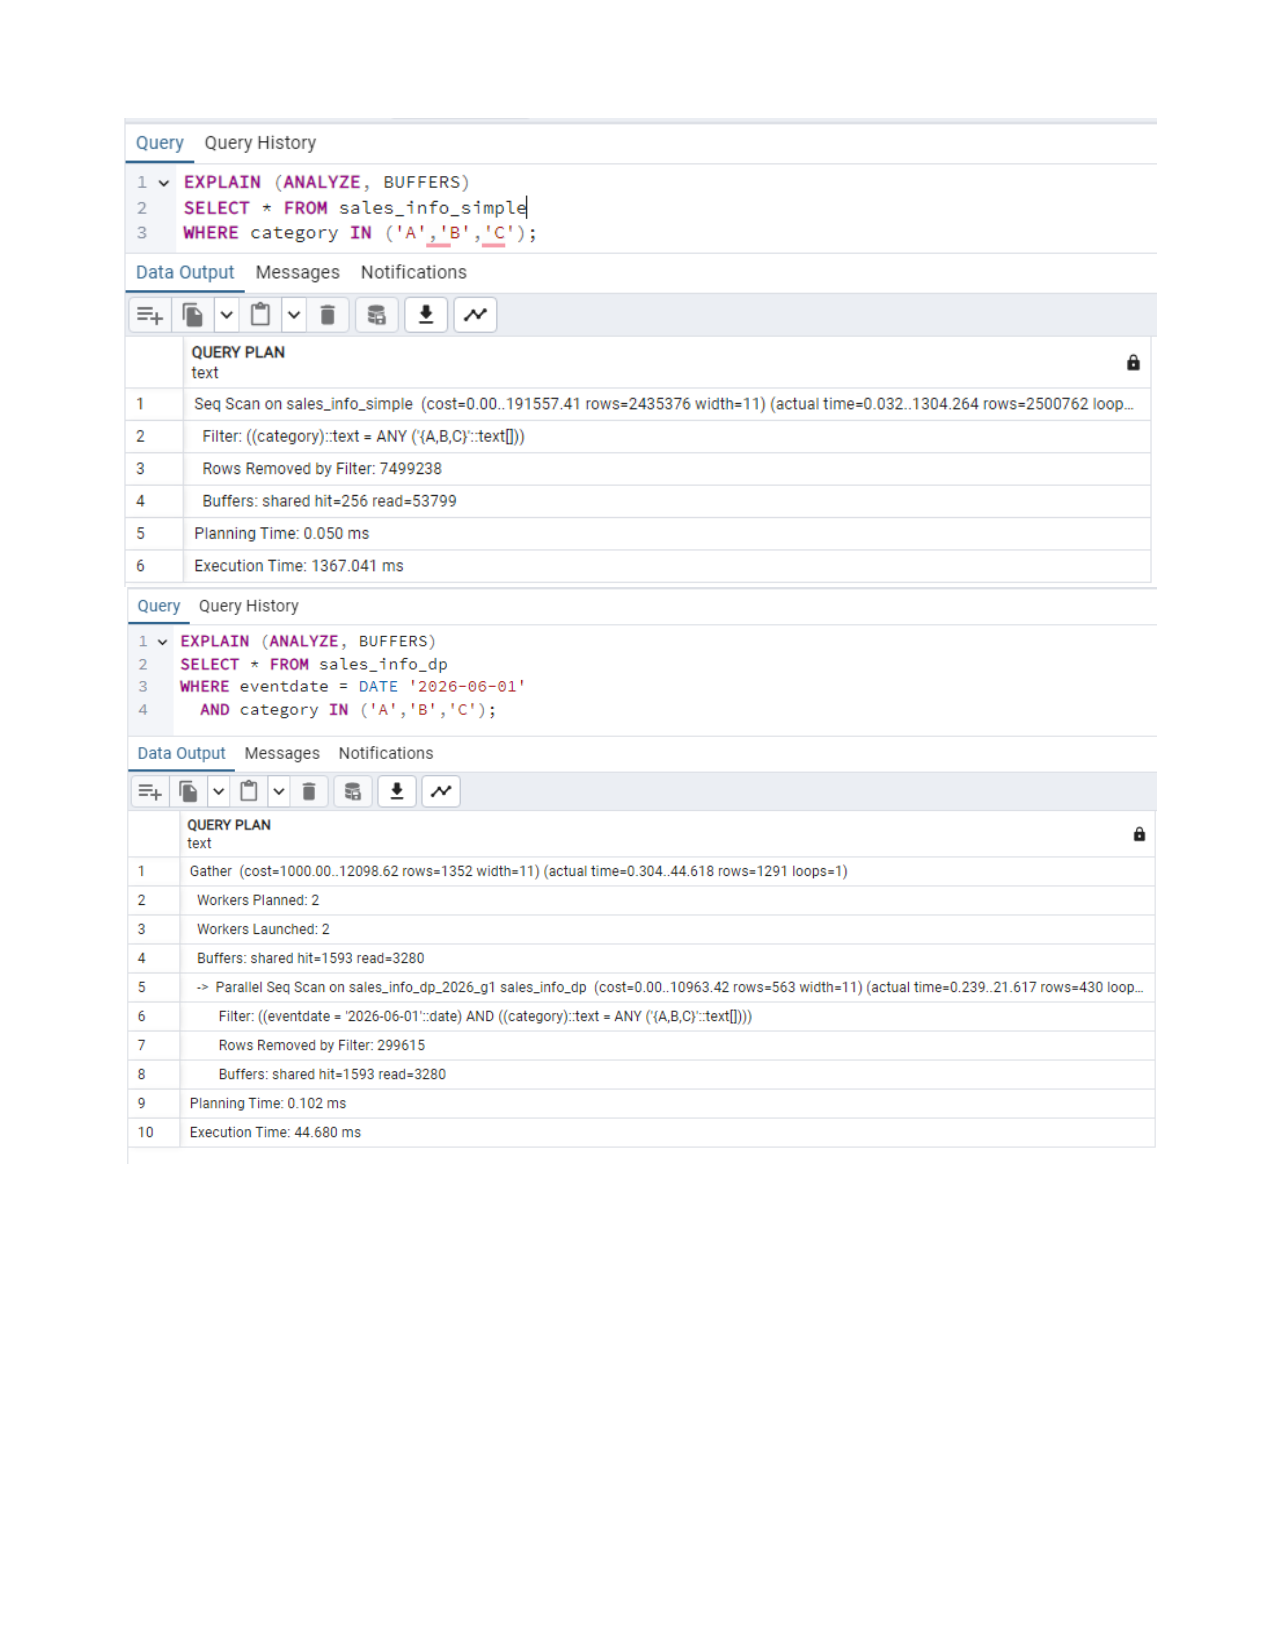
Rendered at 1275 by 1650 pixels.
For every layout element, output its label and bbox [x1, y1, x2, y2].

picture [118, 118, 1157, 1164]
